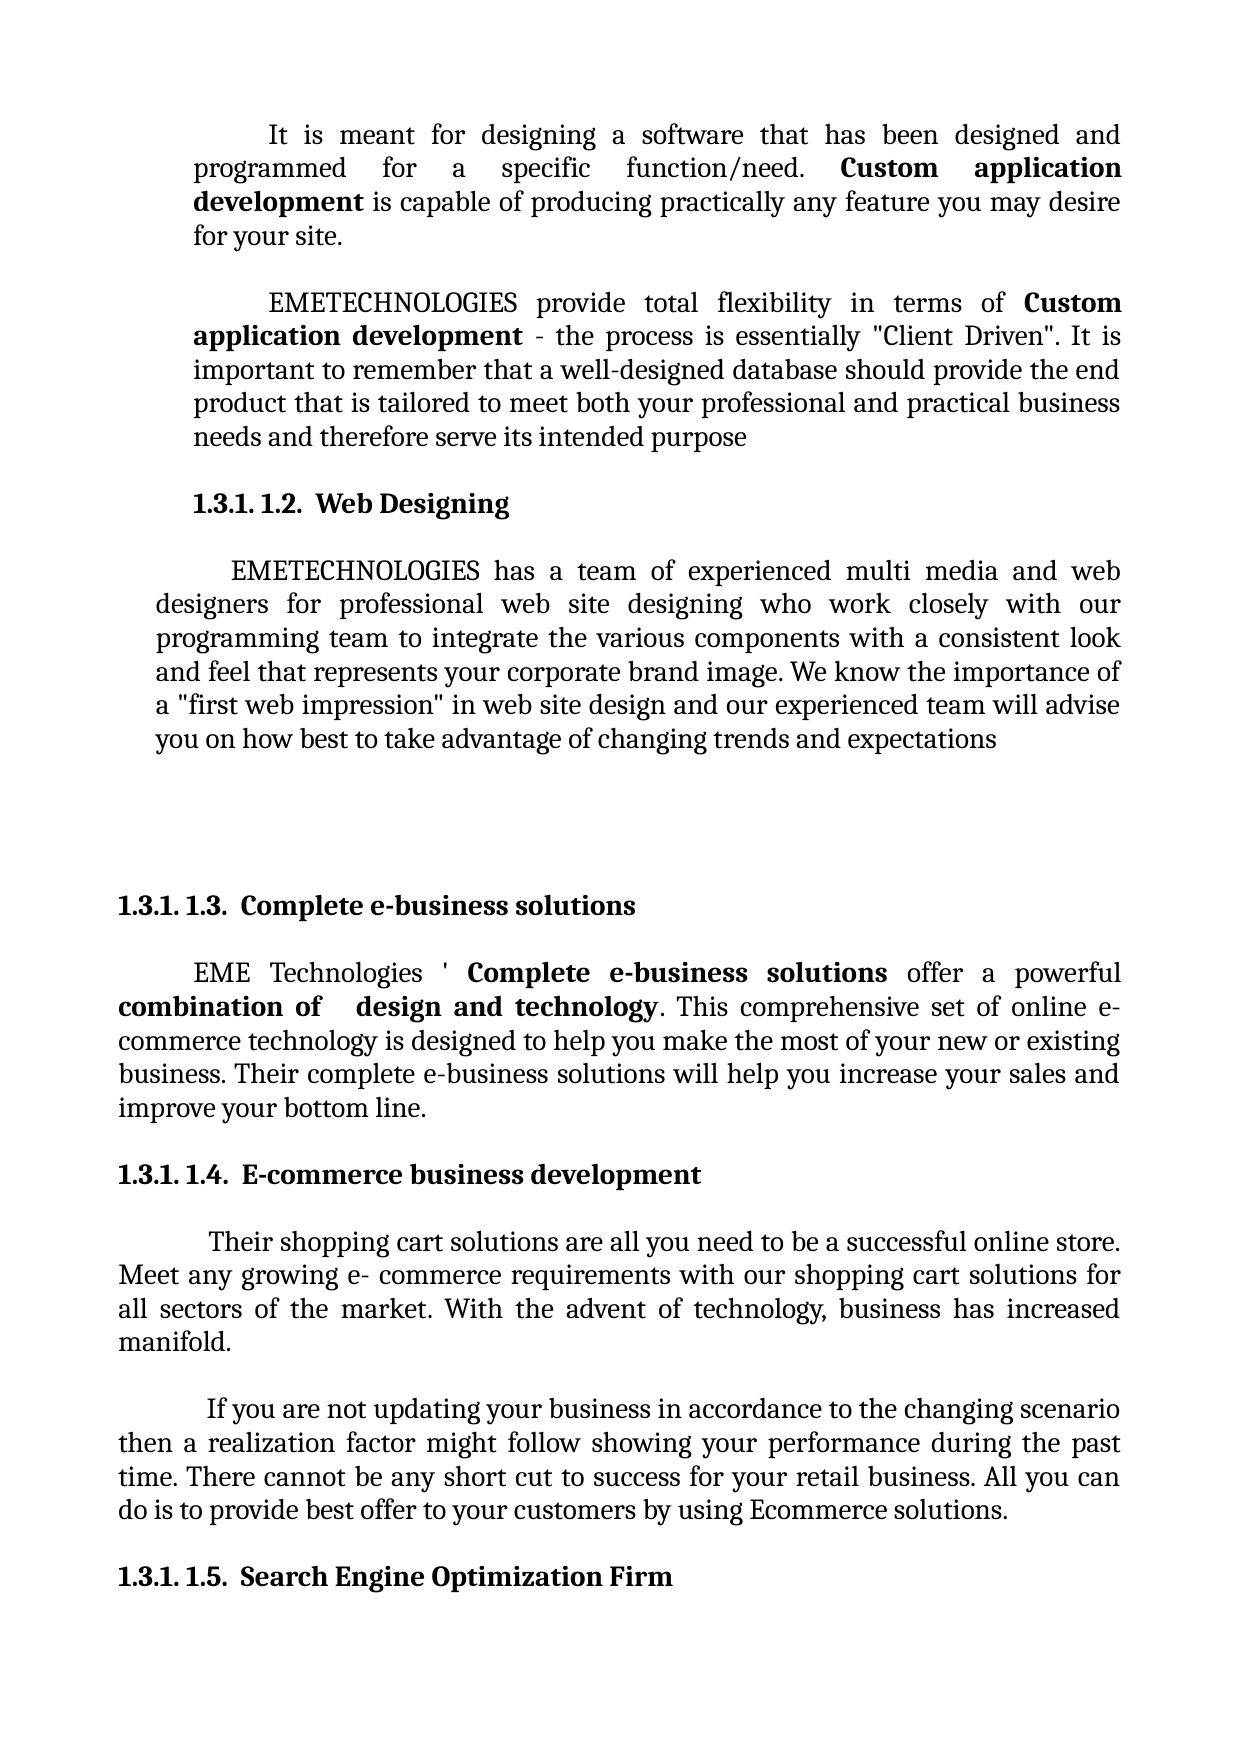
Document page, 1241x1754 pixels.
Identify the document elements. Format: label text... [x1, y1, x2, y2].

text 1.3.1. 1.5. Search Engine Optimization Firm [118, 1560, 1122, 1594]
text It is meant for designing a software that has been designed and programmed for a specific function/need. Custom application development is capable of producing practically any feature you may desire for your site. [193, 118, 1122, 252]
text 1.3.1. 1.2. Web Designing [193, 487, 1122, 521]
text EMETECHNOLOGIES provide total flexibility in terms of Custom application development - the process is essentially "Client Driven". It is important to remember that a well-designed database should provide the end product that is tailored to meet both your professional and practical business needs and therefore serve its intended purpose [193, 286, 1122, 453]
text 1.3.1. 1.4. E-commerce business development [118, 1158, 1122, 1191]
text 1.3.1. 1.3. Complete e-business solutions [118, 889, 1122, 923]
text EME Technologies ' Complete e-business solutions offer a powerful combination of design and technology. This comprehensive set of online e-commerce technology is designed to help you make the most of your new or existing business. Their complete e-business solutions will help you increase your sales and improve your bottom line. [118, 957, 1122, 1124]
text EMETECHNOLOGIES has a team of experienced multi media and web designers for professional web site designing who work closely with our programming team to integrate the various components with a consistent look and feel that represents your corporate brand image. We know the importance of a "first web impression" in web site design and our experienced team will advise you on how best to take advantage of changing trends and expectations [156, 554, 1122, 755]
text If you are not updating your business in accordance to the changing scenario then a realization factor might follow showing your performance during the past time. There cannot be any short cut to success for your retail business. All you can do is to provide best offer to your customers by using Ecommerce solutions. [118, 1393, 1122, 1527]
text Their shopping cart solutions are all you need to be a successful online store. Meet any growing e- commerce requirements with our shopping cart solutions for all sectors of the market. With the advent of technology, business has increased manifold. [118, 1225, 1122, 1359]
